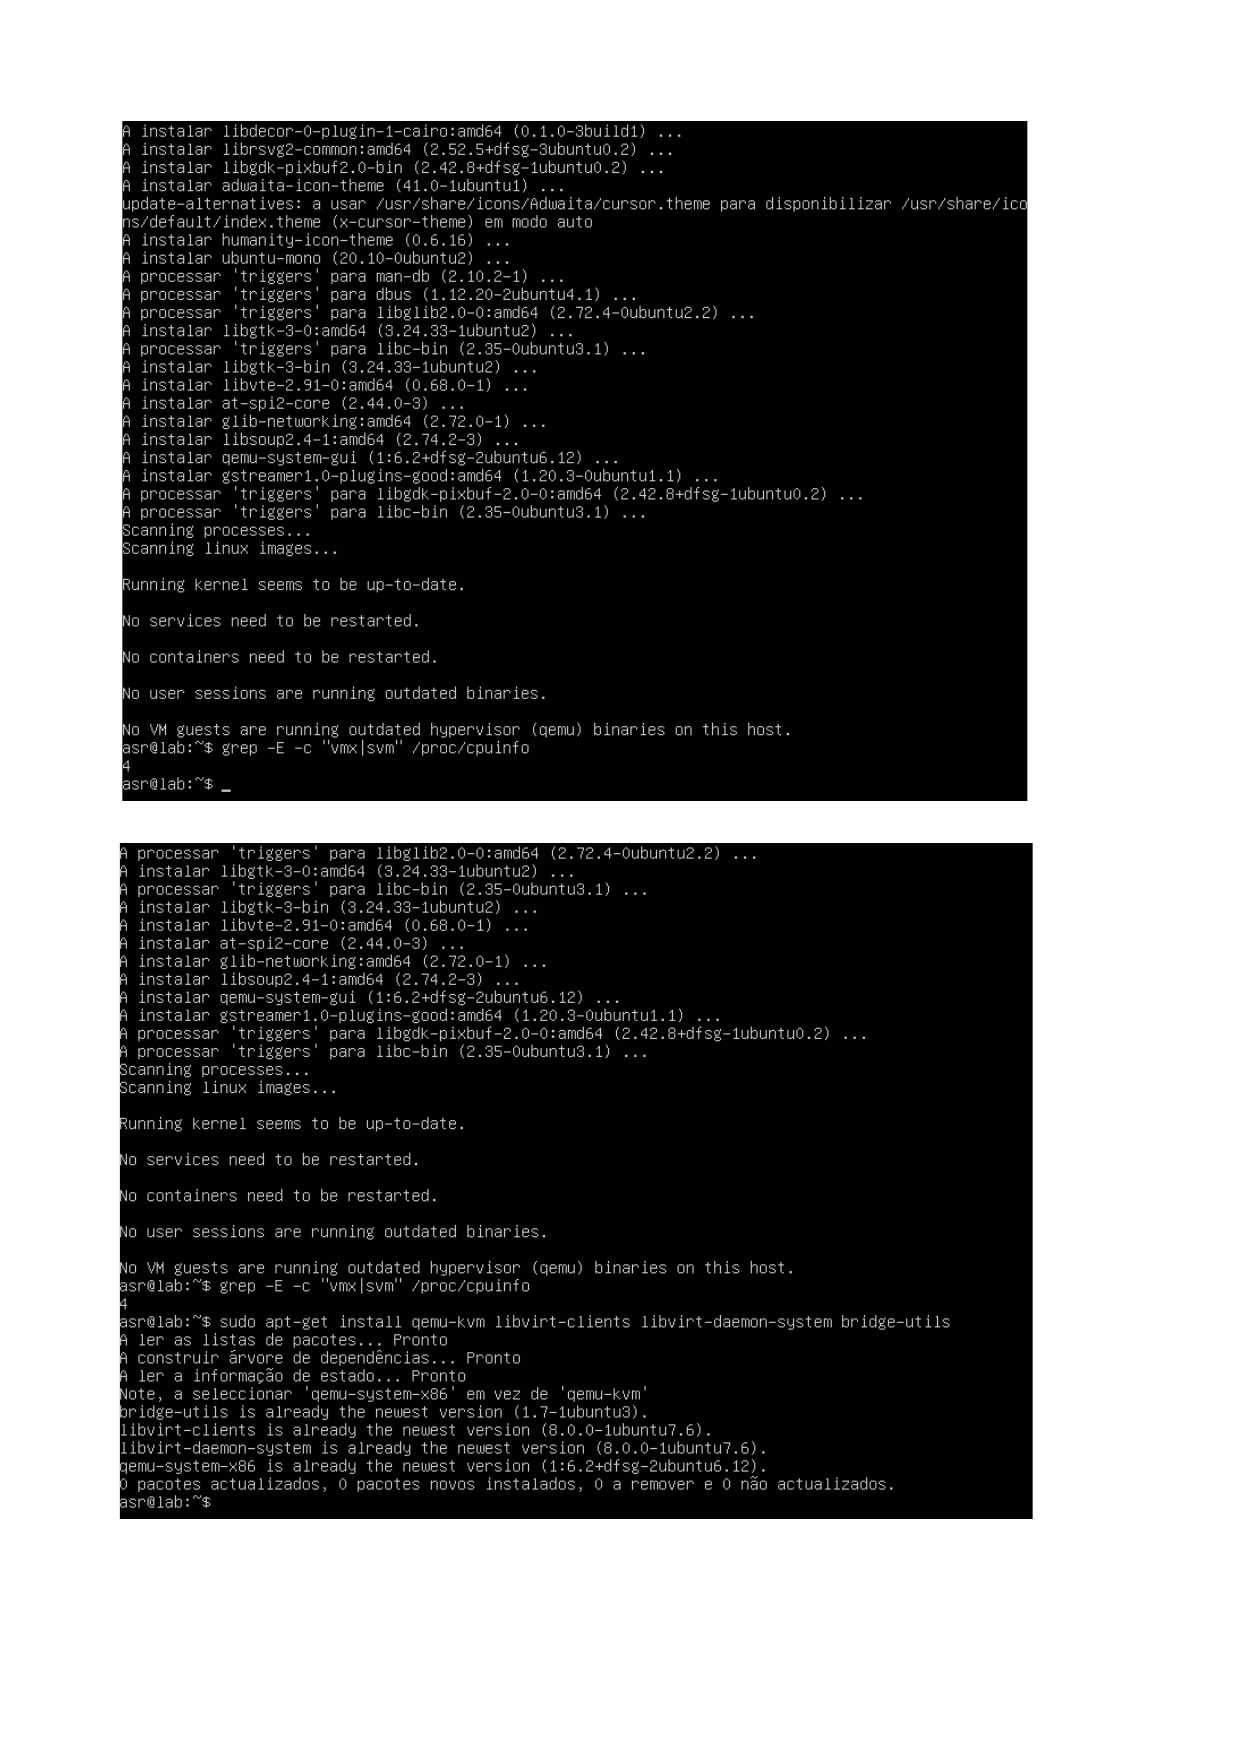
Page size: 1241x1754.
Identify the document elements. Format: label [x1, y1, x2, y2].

picture [119, 843, 1033, 1519]
picture [122, 121, 1028, 801]
